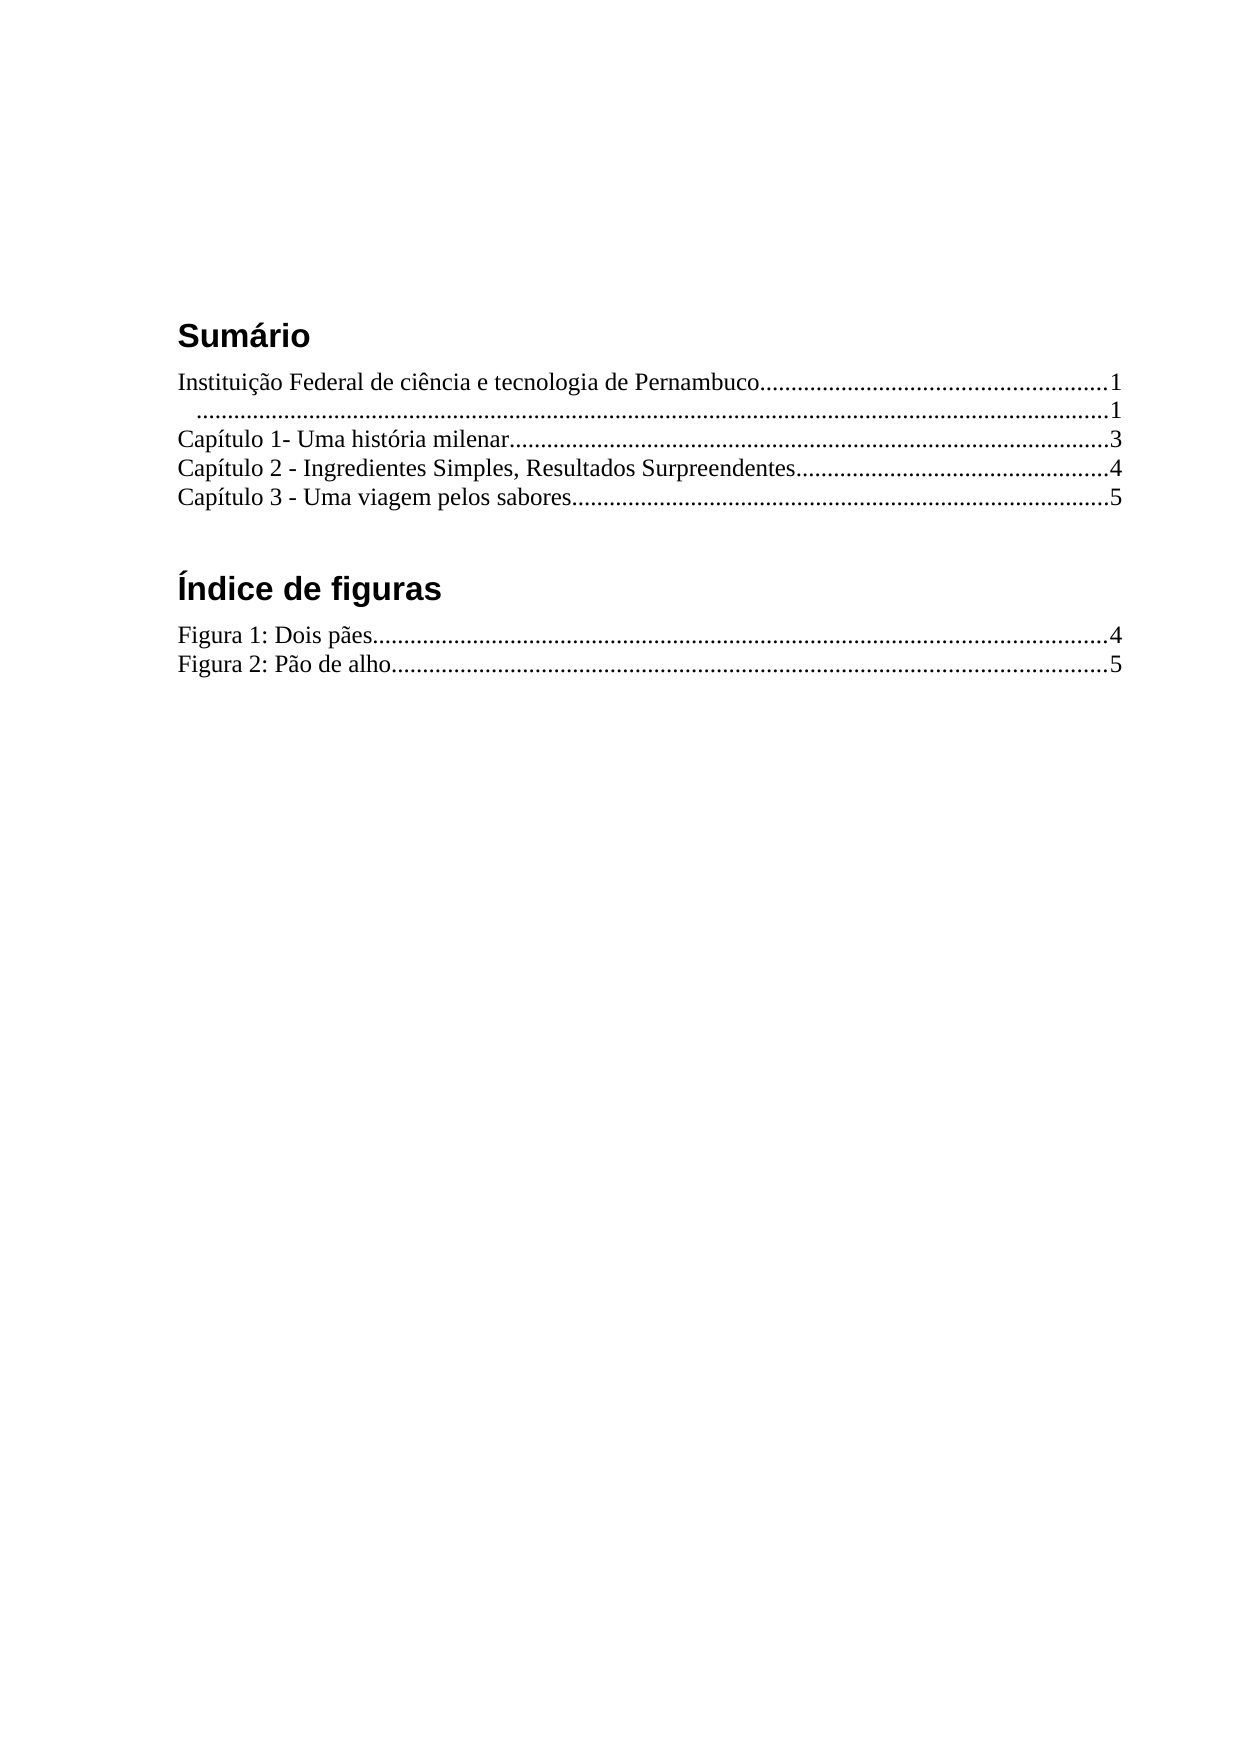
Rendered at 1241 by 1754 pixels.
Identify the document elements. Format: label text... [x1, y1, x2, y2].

text Capítulo 2 - Ingredientes Simples, Resultados Surpreendentes 4 [177, 453, 1122, 482]
subtitle Sumário [177, 316, 1122, 354]
text 1 [177, 396, 1122, 424]
text Figura 2: Pão de alho 5 [177, 649, 1122, 677]
text Capítulo 1- Uma história milenar 3 [177, 424, 1122, 453]
text [177, 177, 1122, 272]
text Instituição Federal de ciência e tecnologia de Pernambuco 1 [177, 367, 1122, 396]
text Capítulo 3 - Uma viagem pelos sabores 5 [177, 482, 1122, 511]
text Figura 1: Dois pães 4 [177, 620, 1122, 649]
subtitle Índice de figuras [177, 569, 1122, 607]
